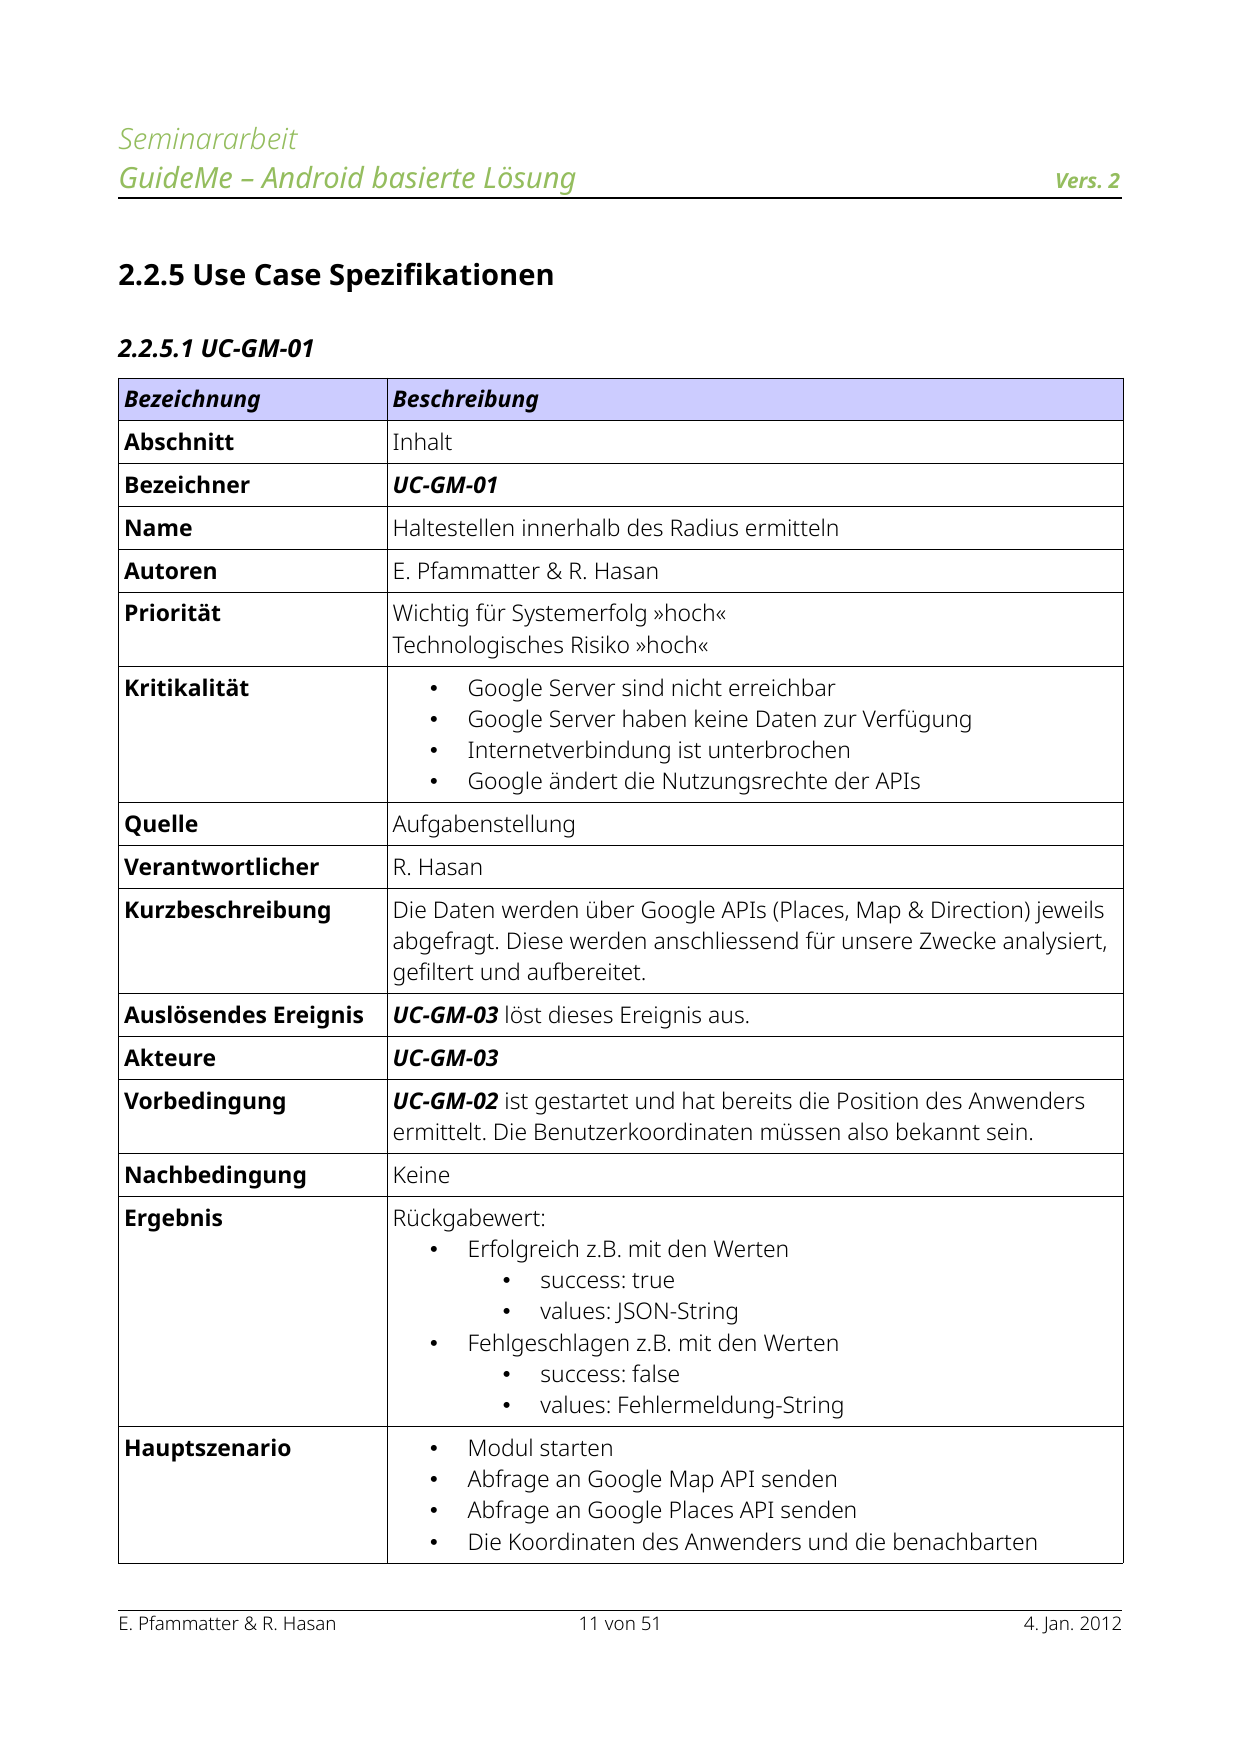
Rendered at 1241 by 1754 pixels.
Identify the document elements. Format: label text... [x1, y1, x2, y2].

table_cell Name [119, 507, 387, 549]
table_cell Hauptszenario [119, 1427, 387, 1562]
table_cell Vorbedingung [119, 1080, 387, 1153]
table_cell Bezeichner [119, 464, 387, 506]
table_cell UC-GM-01 [388, 464, 1123, 506]
table_cell E. Pfammatter & R. Hasan [388, 550, 1123, 592]
table_cell Aufgabenstellung [388, 803, 1123, 845]
table_cell Priorität [119, 593, 387, 666]
table_cell Nachbedingung [119, 1154, 387, 1196]
table_cell Auslösendes Ereignis [119, 994, 387, 1036]
subtitle 2.2.5.1 UC-GM-01 [118, 331, 1122, 365]
table_cell Die Daten werden über Google APIs (Places, Map & Direction) jeweils abgefragt. Diese werden anschliessend für unsere Zwecke analysiert, gefiltert und aufbereitet. [388, 889, 1123, 993]
table_cell Haltestellen innerhalb des Radius ermitteln [388, 507, 1123, 549]
table_cell UC-GM-02 ist gestartet und hat bereits die Position des Anwenders ermittelt. Die Benutzerkoordinaten müssen also bekannt sein. [388, 1080, 1123, 1153]
table_cell Kurzbeschreibung [119, 889, 387, 993]
table_cell Ergebnis [119, 1197, 387, 1426]
subtitle 2.2.5 Use Case Spezifikationen [118, 254, 1122, 294]
table_cell UC-GM-03 [388, 1037, 1123, 1079]
table_cell Rückgabewert: Erfolgreich z.B. mit den Werten success: true values: JSON-String Fehlgeschlagen z.B. mit den Werten success: false values: Fehlermeldung-String [388, 1197, 1123, 1426]
table_cell Kritikalität [119, 667, 387, 802]
table_cell Google Server sind nicht erreichbar Google Server haben keine Daten zur Verfügung Internetverbindung ist unterbrochen Google ändert die Nutzungsrechte der APIs [388, 667, 1123, 802]
table_header Beschreibung [388, 379, 1123, 420]
table_cell Wichtig für Systemerfolg »hoch« Technologisches Risiko »hoch« [388, 593, 1123, 666]
table_cell Keine [388, 1154, 1123, 1196]
table_cell Inhalt [388, 421, 1123, 463]
table_cell Akteure [119, 1037, 387, 1079]
table_header Bezeichnung [119, 379, 387, 420]
table_cell Abschnitt [119, 421, 387, 463]
table_cell Verantwortlicher [119, 846, 387, 888]
table_cell UC-GM-03 löst dieses Ereignis aus. [388, 994, 1123, 1036]
table_cell Modul starten Abfrage an Google Map API senden Abfrage an Google Places API senden Die Koordinaten des Anwenders und die benachbarten Haltestellen auslesen Anwender-Koordinaten (Startpunkt) und Haltestellen-Koordinaten (Zielpunkt) an Google Direction API abschicken Die Resultate der Direction API entgegennehmen Die Resultate weiterleiten an UC-GM-03 [388, 1427, 1123, 1562]
table_cell Quelle [119, 803, 387, 845]
table_cell Autoren [119, 550, 387, 592]
table_cell R. Hasan [388, 846, 1123, 888]
